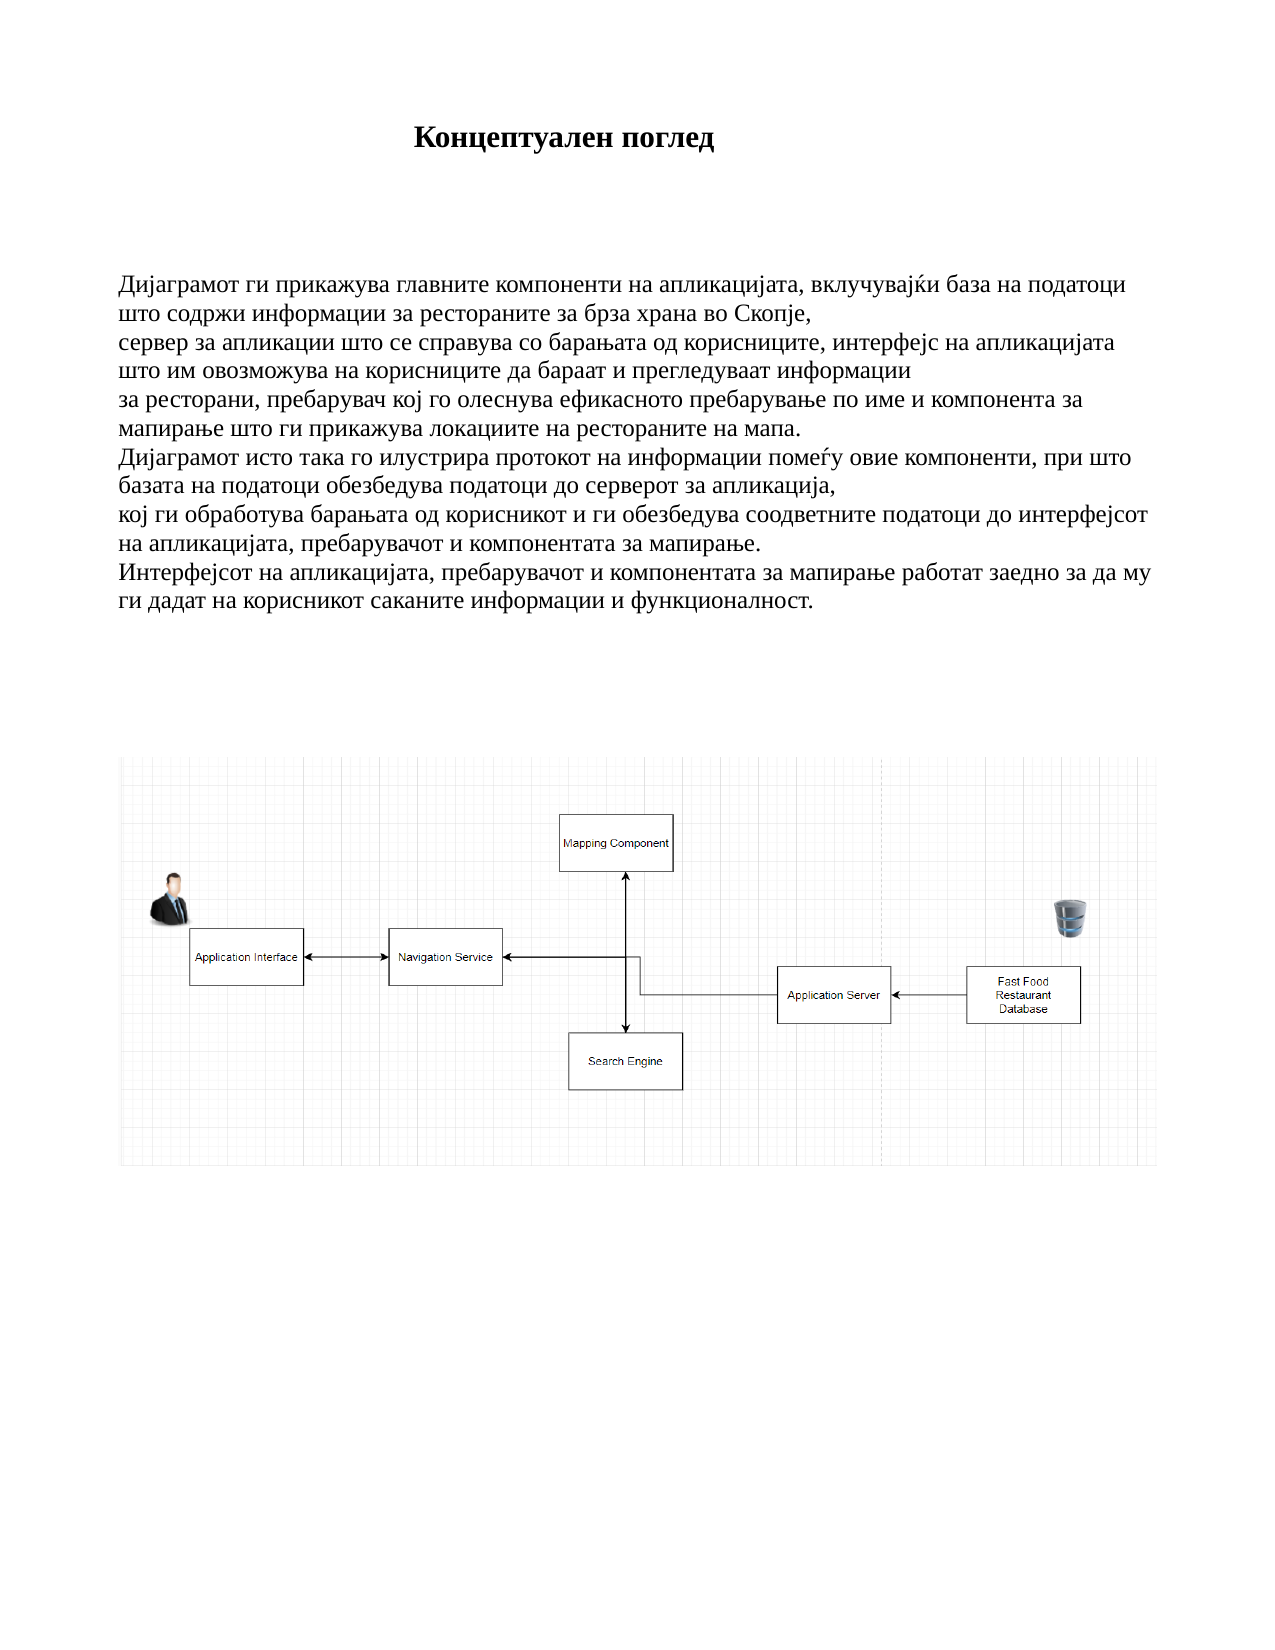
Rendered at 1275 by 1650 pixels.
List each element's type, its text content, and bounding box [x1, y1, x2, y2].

text кој ги обработува барањата од корисникот и ги обезбедува соодветните податоци до интерфејсот на апликацијата, пребарувачот и компонентата за мапирање. [118, 499, 1157, 557]
text за ресторани, пребарувач кој го олеснува ефикасното пребарување по име и компонента за мапирање што ги прикажува локациите на рестораните на мапа. [118, 384, 1157, 442]
text Дијаграмот исто така го илустрира протокот на информации помеѓу овие компоненти, при што базата на податоци обезбедува податоци до серверот за апликација, [118, 442, 1157, 499]
text Интерфејсот на апликацијата, пребарувачот и компонентата за мапирање работат заедно за да му ги дадат на корисникот саканите информации и функционалност. [118, 557, 1157, 614]
text Дијаграмот ги прикажува главните компоненти на апликацијата, вклучувајќи база на податоци што содржи информации за рестораните за брза храна во Скопје, [118, 269, 1157, 327]
text сервер за апликации што се справува со барањата од корисниците, интерфејс на апликацијата што им овозможува на корисниците да бараат и прегледуваат информации [118, 327, 1157, 384]
text Концептуален поглед [118, 118, 1157, 154]
picture [118, 757, 1157, 1166]
